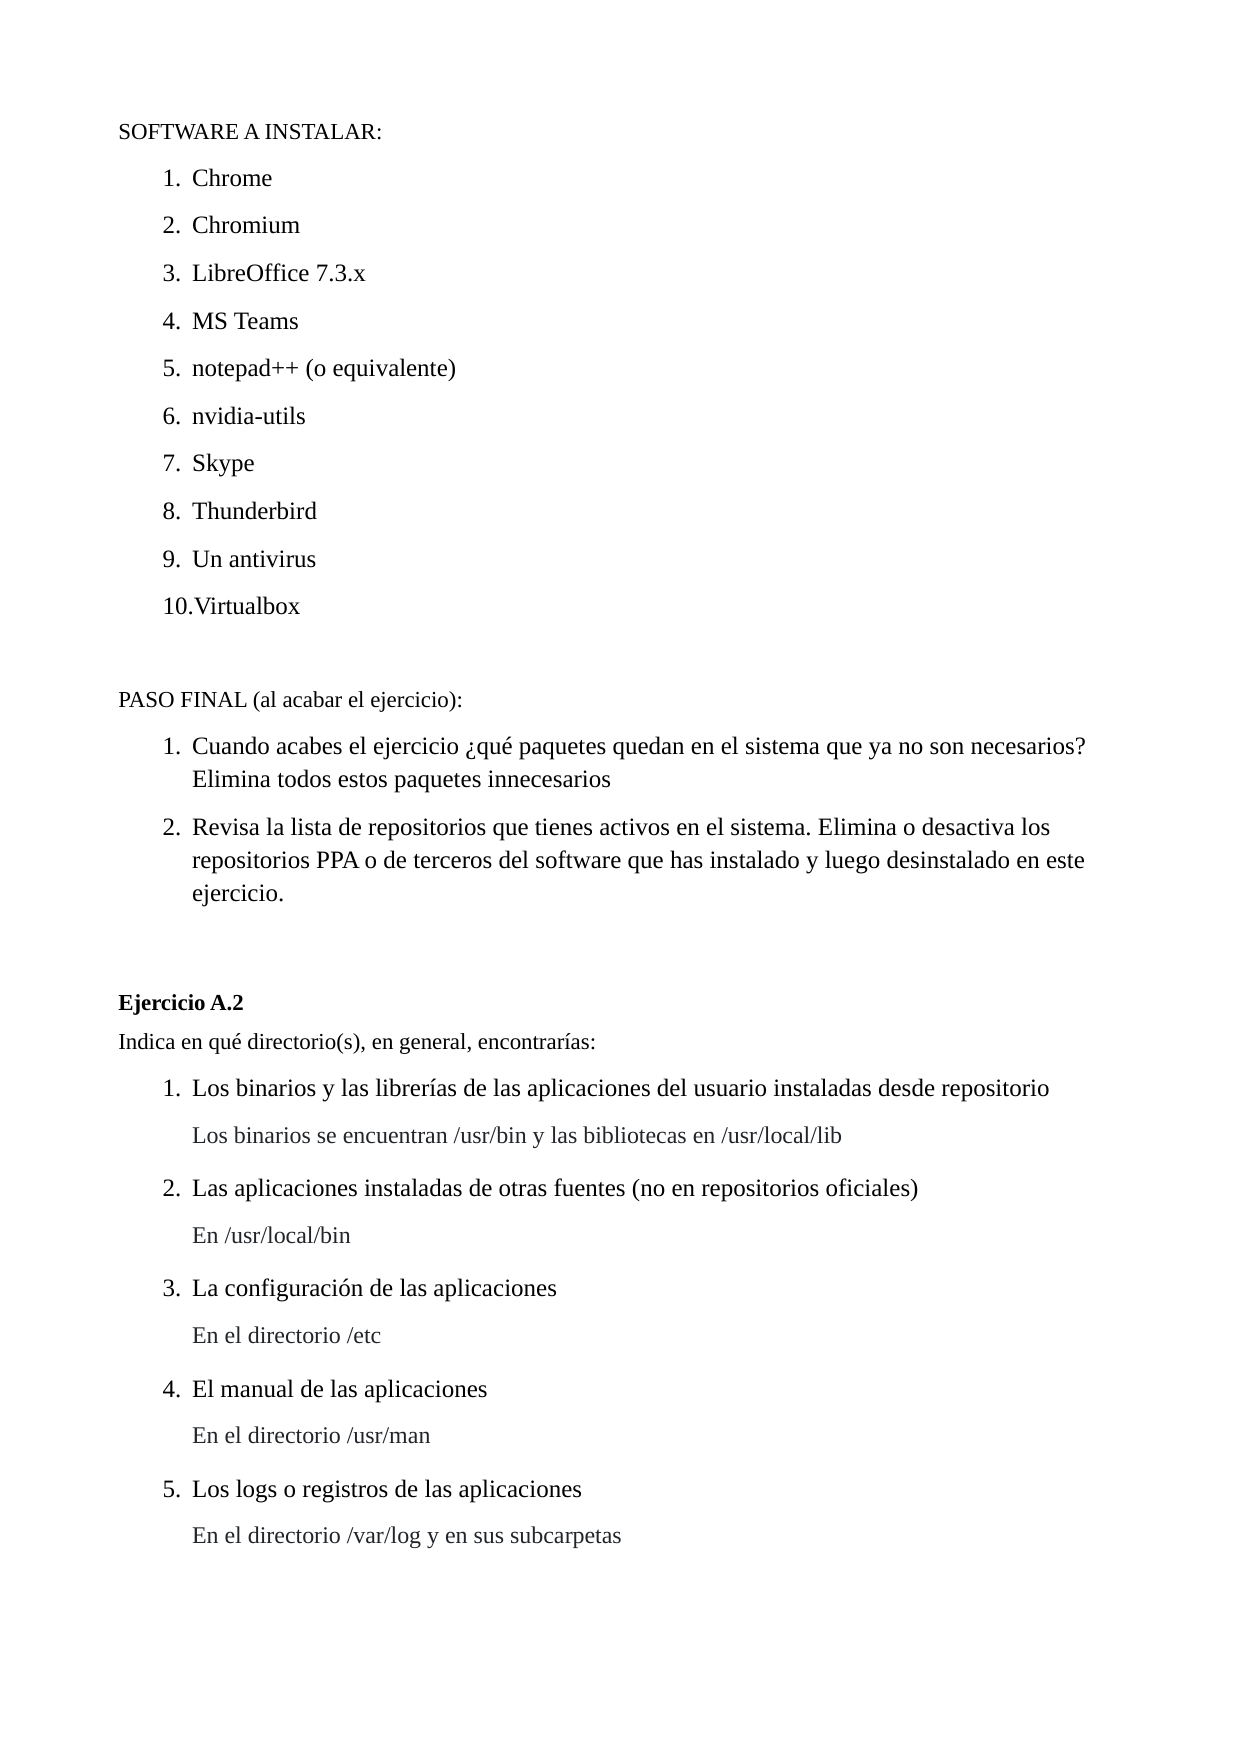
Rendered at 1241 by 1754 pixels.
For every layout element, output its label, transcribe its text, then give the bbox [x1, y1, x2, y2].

list Chrome [162, 163, 1122, 192]
list El manual de las aplicaciones [162, 1374, 1122, 1402]
text PASO FINAL (al acabar el ejercicio): [118, 687, 1122, 713]
list La configuración de las aplicaciones [162, 1273, 1122, 1302]
text SOFTWARE A INSTALAR: [118, 118, 1122, 144]
list Las aplicaciones instaladas de otras fuentes (no en repositorios oficiales) [162, 1173, 1122, 1202]
list En el directorio /usr/man [162, 1421, 1122, 1449]
list Revisa la lista de repositorios que tienes activos en el sistema. Elimina o desactiva los repositorios PPA o de terceros del software que has instalado y luego desinstalado en este ejercicio. [162, 812, 1122, 907]
list nvidia-utils [162, 401, 1122, 430]
list Chromium [162, 211, 1122, 239]
list Un antivirus [162, 544, 1122, 572]
list En el directorio /var/log y en sus subcarpetas [162, 1522, 1122, 1549]
list Skype [162, 448, 1122, 477]
list Los logs o registros de las aplicaciones [162, 1474, 1122, 1503]
list notepad++ (o equivalente) [162, 353, 1122, 382]
list Los binarios se encuentran /usr/bin y las bibliotecas en /usr/local/lib [162, 1121, 1122, 1148]
list Los binarios y las librerías de las aplicaciones del usuario instaladas desde repositorio [162, 1073, 1122, 1102]
list En /usr/local/bin [162, 1221, 1122, 1248]
list MS Teams [162, 306, 1122, 334]
list Thunderbird [162, 496, 1122, 525]
list LibreOffice 7.3.x [162, 258, 1122, 287]
list Cuando acabes el ejercicio ¿qué paquetes quedan en el sistema que ya no son necesarios? Elimina todos estos paquetes innecesarios [162, 731, 1122, 793]
subtitle Ejercicio A.2 [118, 989, 1122, 1016]
list En el directorio /etc [162, 1321, 1122, 1349]
list Virtualbox [162, 591, 1122, 620]
text Indica en qué directorio(s), en general, encontrarías: [118, 1028, 1122, 1055]
